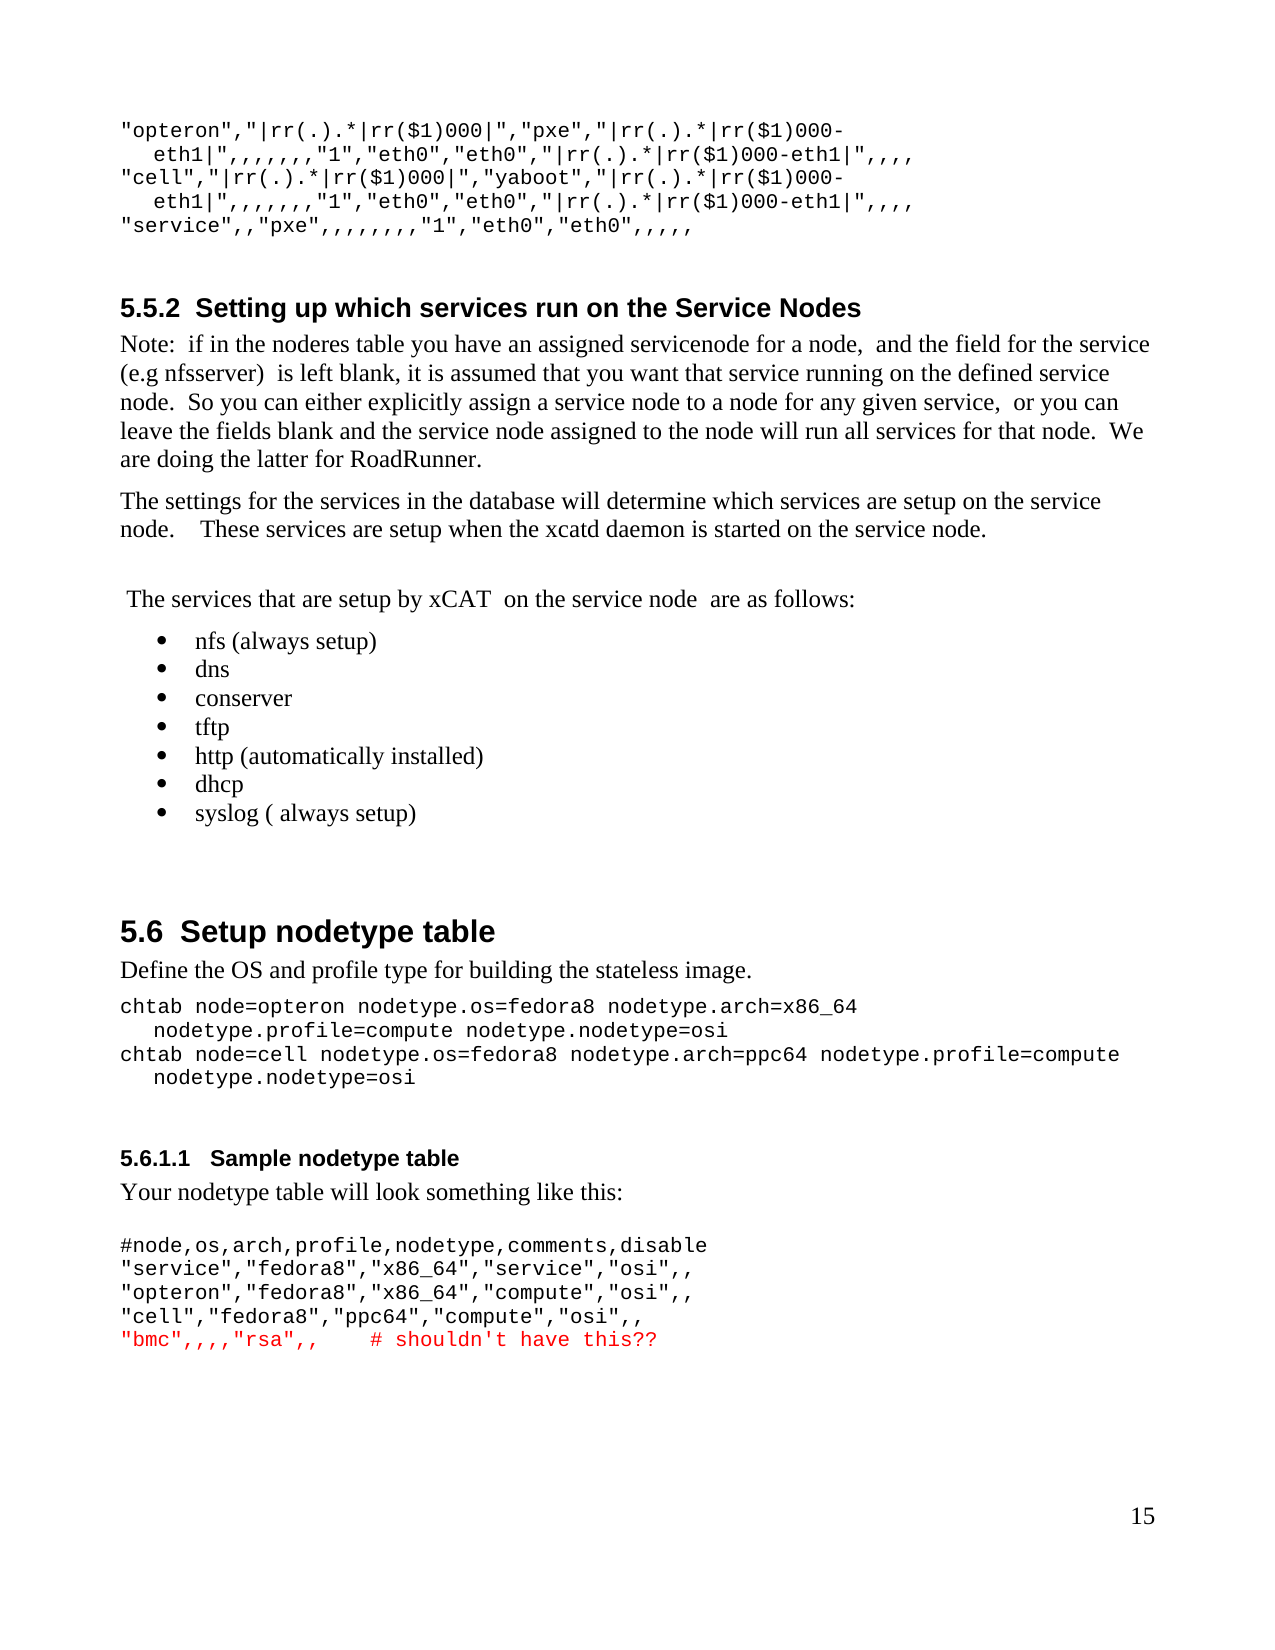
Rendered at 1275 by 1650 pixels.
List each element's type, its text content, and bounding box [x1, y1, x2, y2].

text "cell","fedora8","ppc64","compute","osi",, [120, 1306, 1155, 1329]
text "opteron","fedora8","x86_64","compute","osi",, [120, 1282, 1155, 1306]
list nfs (always setup) [157, 626, 1155, 654]
text chtab node=opteron nodetype.os=fedora8 nodetype.arch=x86_64 nodetype.profile=compute nodetype.nodetype=osi [120, 996, 1155, 1044]
list tftp [157, 712, 1155, 741]
subtitle Setting up which services run on the Service Nodes [120, 292, 1155, 323]
text "bmc",,,,"rsa",, # shouldn't have this?? [120, 1329, 1155, 1353]
subtitle Setup nodetype table [120, 913, 1155, 949]
text "cell","|rr(.).*|rr($1)000|","yaboot","|rr(.).*|rr($1)000-eth1|",,,,,,,"1","eth0","eth0","|rr(.).*|rr($1)000-eth1|",,,, [120, 167, 1155, 214]
text Define the OS and profile type for building the stateless image. [120, 955, 1155, 984]
text The settings for the services in the database will determine which services are setup on the service node. These services are setup when the xcatd daemon is started on the service node. [120, 486, 1155, 543]
list dns [157, 654, 1155, 683]
text #node,os,arch,profile,nodetype,comments,disable [120, 1235, 1155, 1258]
list http (automatically installed) [157, 741, 1155, 769]
text "service","fedora8","x86_64","service","osi",, [120, 1258, 1155, 1282]
list syslog ( always setup) [157, 798, 1155, 827]
text "opteron","|rr(.).*|rr($1)000|","pxe","|rr(.).*|rr($1)000-eth1|",,,,,,,"1","eth0","eth0","|rr(.).*|rr($1)000-eth1|",,,, [120, 120, 1155, 167]
text Note: if in the noderes table you have an assigned servicenode for a node, and the field for the service (e.g nfsserver) is left blank, it is assumed that you want that service running on the defined service node. So you can either explicitly assign a service node to a node for any given service, or you can leave the fields blank and the service node assigned to the node will run all services for that node. We are doing the latter for RoadRunner. [120, 329, 1155, 473]
subtitle Sample nodetype table [120, 1145, 1155, 1171]
text chtab node=cell nodetype.os=fedora8 nodetype.arch=ppc64 nodetype.profile=compute nodetype.nodetype=osi [120, 1044, 1155, 1091]
text Your nodetype table will look something like this: [120, 1177, 1155, 1206]
text The services that are setup by xCAT on the service node are as follows: [120, 584, 1155, 613]
list dhcp [157, 769, 1155, 798]
text "service",,"pxe",,,,,,,,"1","eth0","eth0",,,,, [120, 214, 1155, 238]
list conserver [157, 683, 1155, 712]
